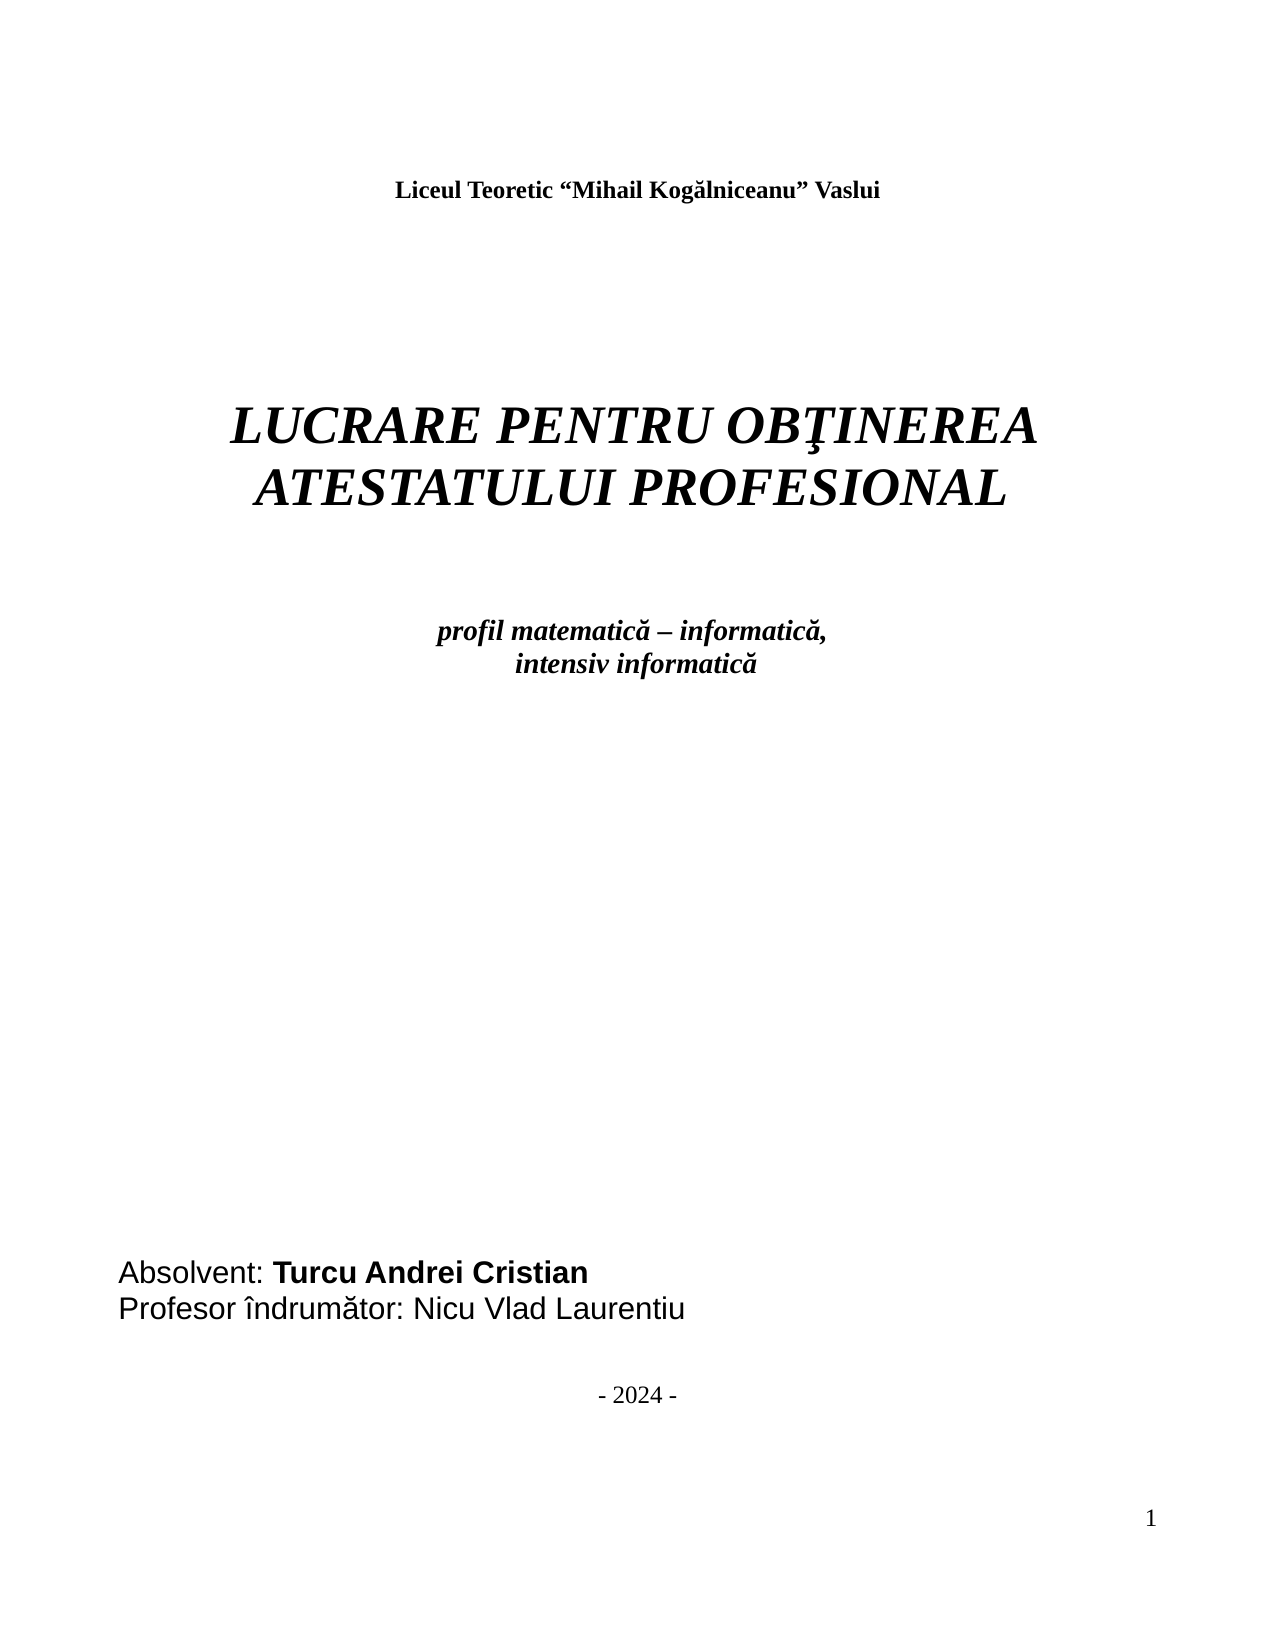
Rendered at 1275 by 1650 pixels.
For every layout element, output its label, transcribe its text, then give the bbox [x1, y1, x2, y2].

text - 2024 - [118, 1380, 1157, 1408]
text profil matematică – informatică, [118, 613, 1157, 646]
text Profesor îndrumător: Nicu Vlad Laurentiu [118, 1290, 1157, 1326]
text Liceul Teoretic “Mihail Kogălniceanu” Vaslui [118, 176, 1157, 204]
text Absolvent: Turcu Andrei Cristian [118, 1254, 1157, 1290]
text intensiv informatică [118, 646, 1157, 680]
text ATESTATULUI PROFESIONAL [118, 455, 1157, 517]
text LUCRARE PENTRU OBŢINEREA [118, 392, 1157, 455]
